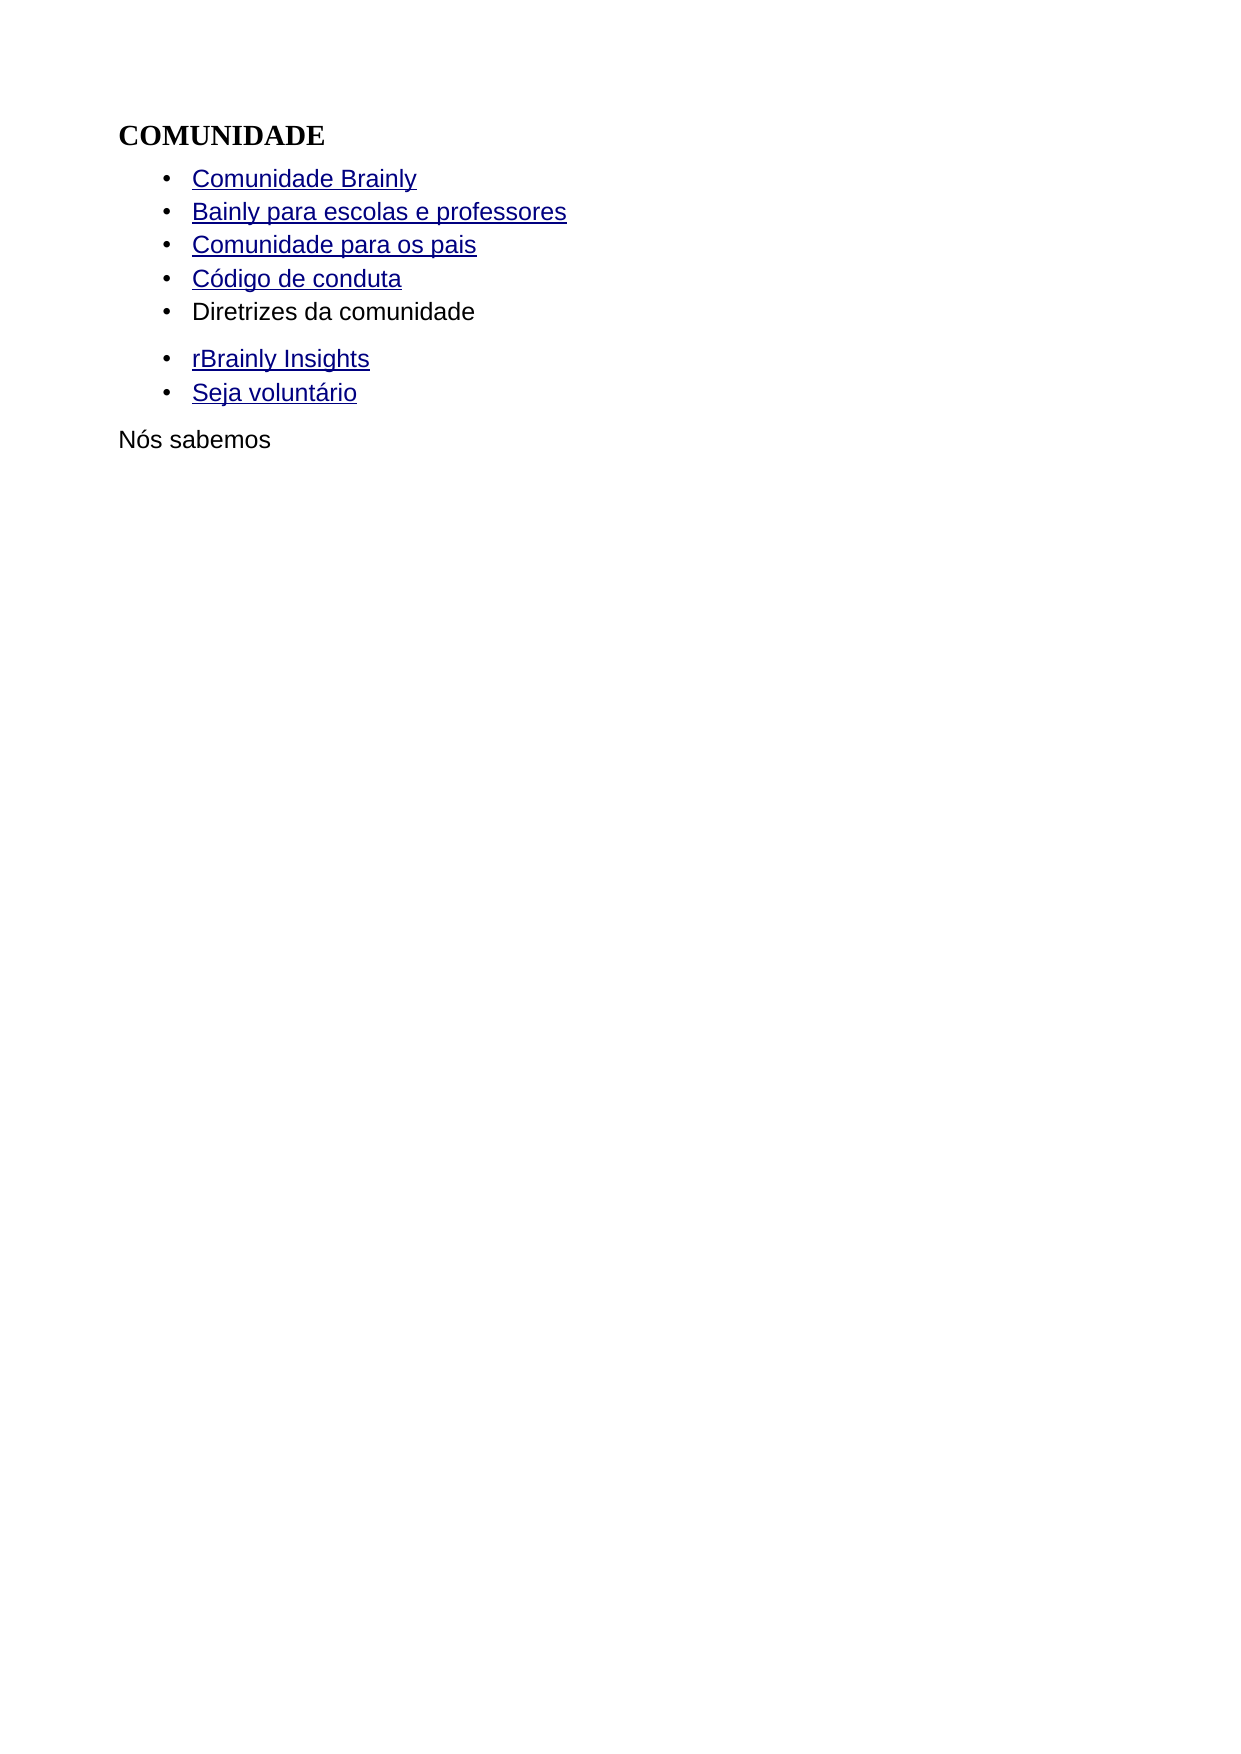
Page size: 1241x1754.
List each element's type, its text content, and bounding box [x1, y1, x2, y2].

list rBrainly Insights [162, 344, 1122, 373]
subtitle COMUNIDADE [118, 118, 1122, 152]
list Seja voluntário [162, 377, 1122, 406]
text Nós sabemos [118, 425, 1122, 454]
list Bainly para escolas e professores [162, 197, 1122, 226]
list Diretrizes da comunidade [162, 297, 1122, 326]
list Código de conduta [162, 263, 1122, 292]
list Comunidade para os pais [162, 230, 1122, 259]
list Comunidade Brainly [162, 164, 1122, 193]
